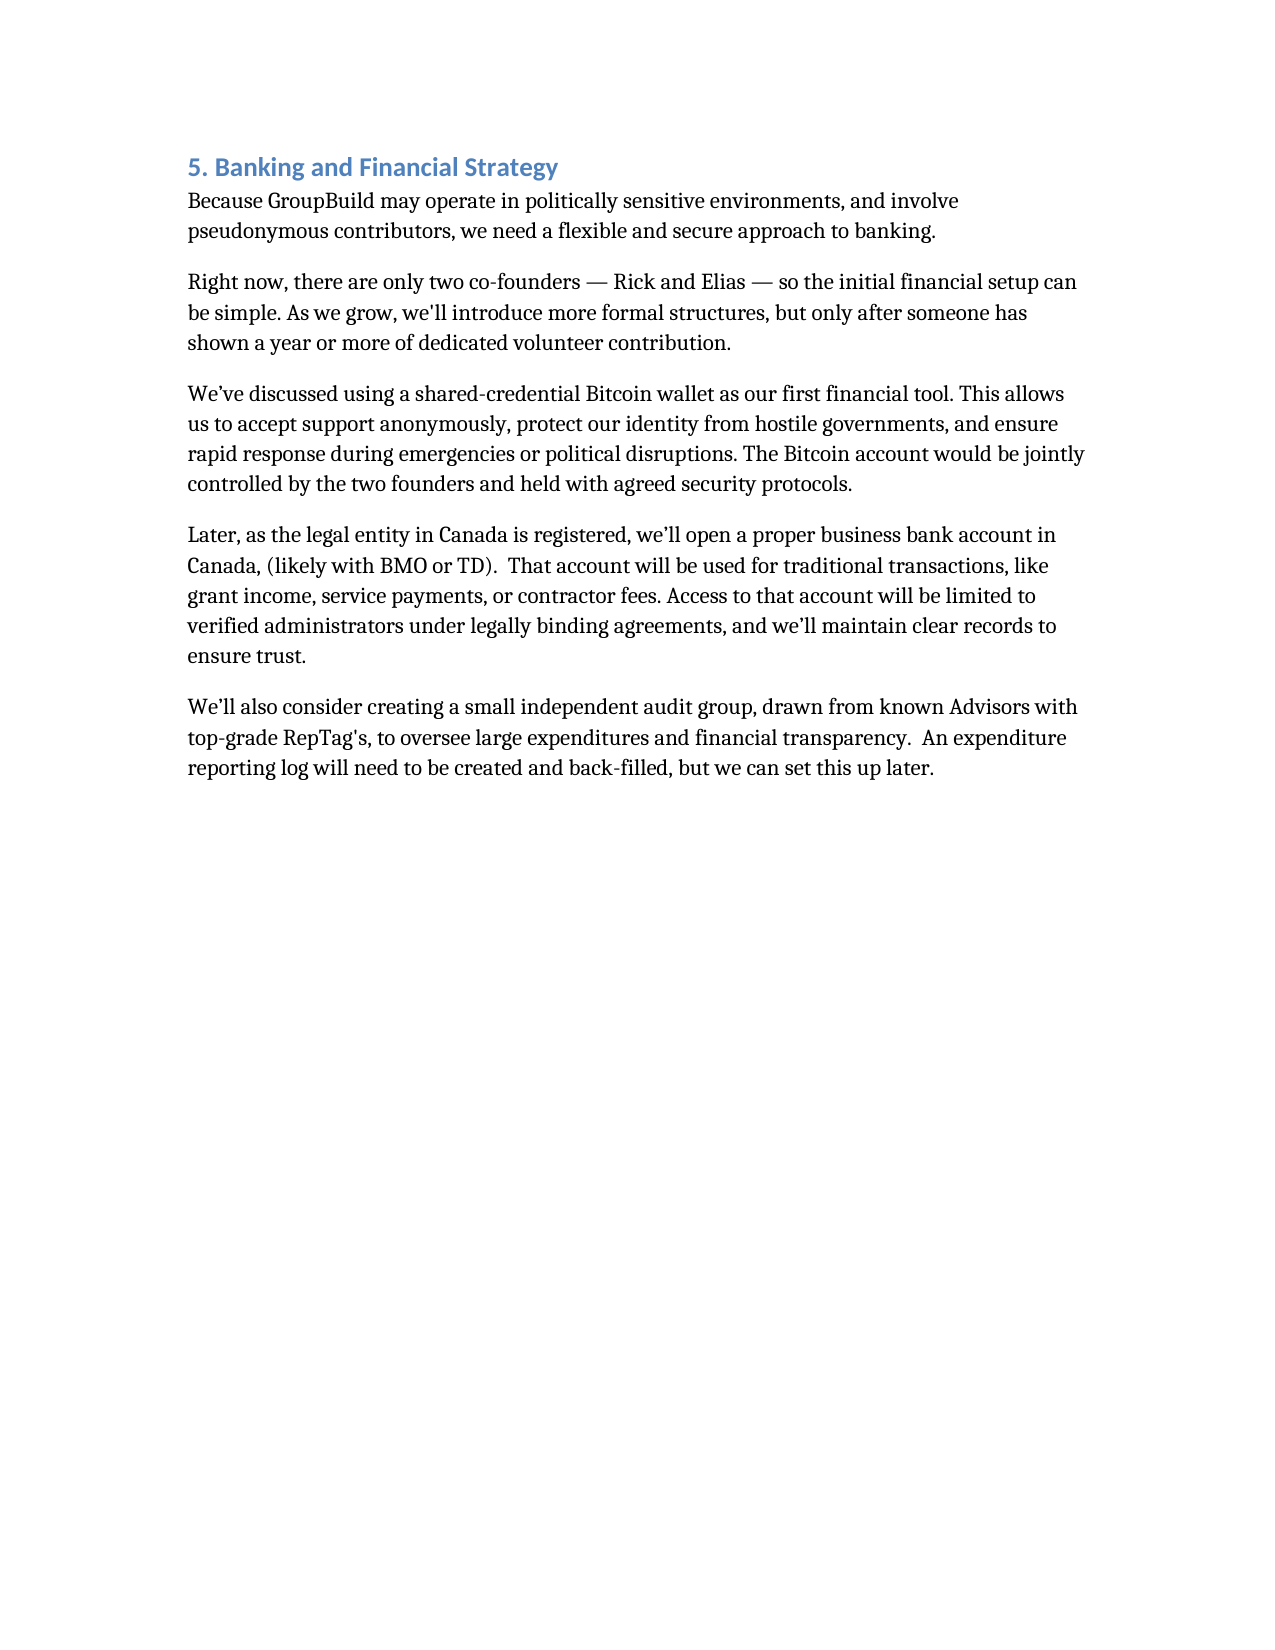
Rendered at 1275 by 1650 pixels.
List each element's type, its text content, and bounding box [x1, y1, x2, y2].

subtitle 5. Banking and Financial Strategy [187, 150, 1087, 183]
text We’ll also consider creating a small independent audit group, drawn from known Advisors with top-grade RepTag's, to oversee large expenditures and financial transparency. An expenditure reporting log will need to be created and back-filled, but we can set this up later. [187, 694, 1087, 781]
text Right now, there are only two co-founders — Rick and Elias — so the initial financial setup can be simple. As we grow, we'll introduce more formal structures, but only after someone has shown a year or more of dedicated volunteer contribution. [187, 269, 1087, 356]
text Because GroupBuild may operate in politically sensitive environments, and involve pseudonymous contributors, we need a flexible and secure approach to banking. [187, 188, 1087, 244]
text Later, as the legal entity in Canada is registered, we’ll open a proper business bank account in Canada, (likely with BMO or TD). That account will be used for traditional transactions, like grant income, service payments, or contractor fees. Access to that account will be limited to verified administrators under legally binding agreements, and we’ll maintain clear records to ensure trust. [187, 522, 1087, 669]
text We’ve discussed using a shared-credential Bitcoin wallet as our first financial tool. This allows us to accept support anonymously, protect our identity from hostile governments, and ensure rapid response during emergencies or political disruptions. The Bitcoin account would be jointly controlled by the two founders and held with agreed security protocols. [187, 381, 1087, 498]
